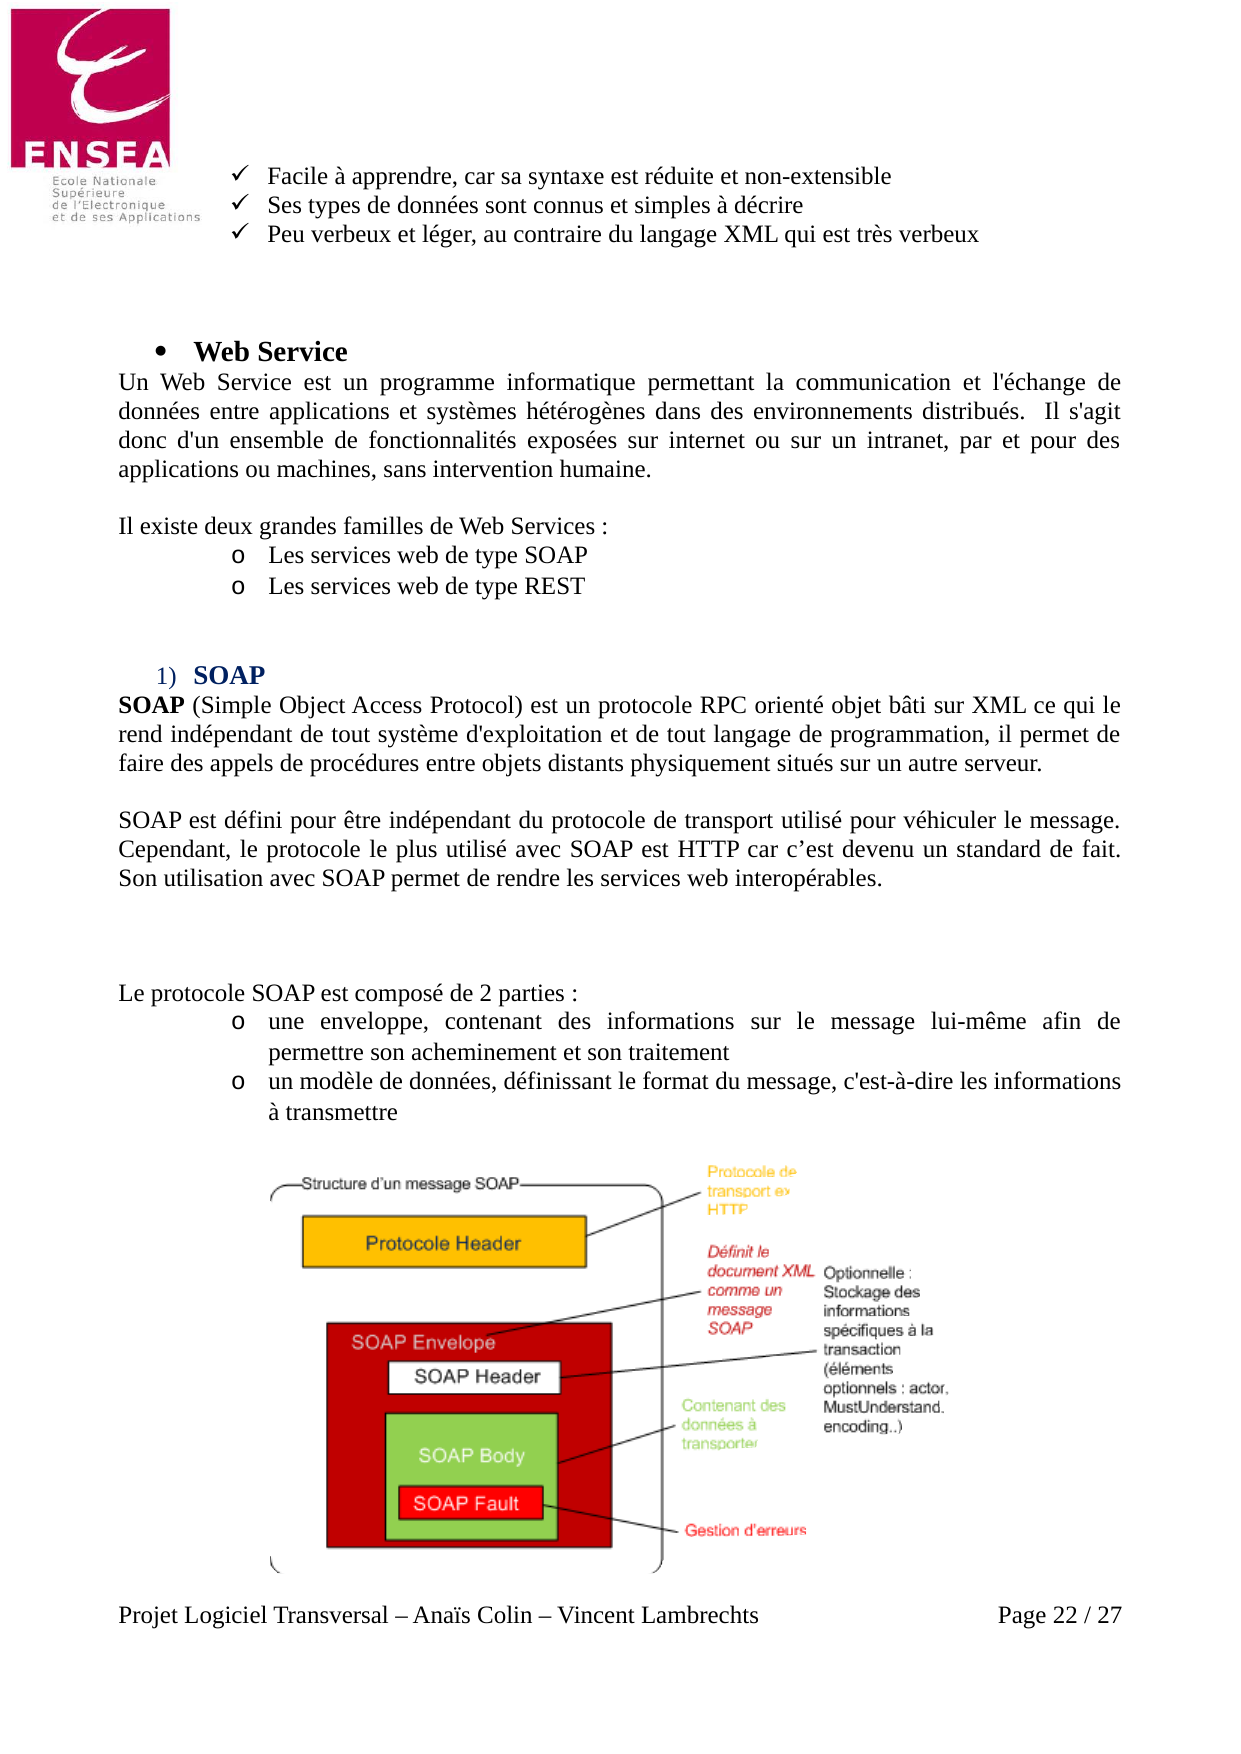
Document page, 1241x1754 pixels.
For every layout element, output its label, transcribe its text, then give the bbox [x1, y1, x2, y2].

text Un Web Service est un programme informatique permettant la communication et l'échange de données entre applications et systèmes hétérogènes dans des environnements distribués. Il s'agit donc d'un ensemble de fonctionnalités exposées sur internet ou sur un intranet, par et pour des applications ou machines, sans intervention humaine. [118, 367, 1122, 482]
list Facile à apprendre, car sa syntaxe est réduite et non-extensible [229, 161, 1122, 190]
text SOAP (Simple Object Access Protocol) est un protocole RPC orienté objet bâti sur XML ce qui le rend indépendant de tout système d'exploitation et de tout langage de programmation, il permet de faire des appels de procédures entre objets distants physiquement situés sur un autre serveur. [118, 690, 1122, 776]
list Les services web de type REST [231, 571, 1122, 602]
text Il existe deux grandes familles de Web Services : [118, 511, 1122, 540]
list SOAP [156, 659, 1122, 690]
text SOAP est défini pour être indépendant du protocole de transport utilisé pour véhiculer le message. Cependant, le protocole le plus utilisé avec SOAP est HTTP car c’est devenu un standard de fait. Son utilisation avec SOAP permet de rendre les services web interopérables. [118, 805, 1122, 891]
list Ses types de données sont connus et simples à décrire [229, 190, 1122, 219]
list Les services web de type SOAP [231, 540, 1122, 571]
list Web Service [156, 334, 1122, 367]
list une enveloppe, contenant des informations sur le message lui-même afin de permettre son acheminement et son traitement [231, 1006, 1122, 1066]
list Peu verbeux et léger, au contraire du langage XML qui est très verbeux [229, 219, 1122, 247]
list un modèle de données, définissant le format du message, c'est-à-dire les informations à transmettre [231, 1066, 1122, 1126]
text Le protocole SOAP est composé de 2 parties : [118, 978, 1122, 1006]
